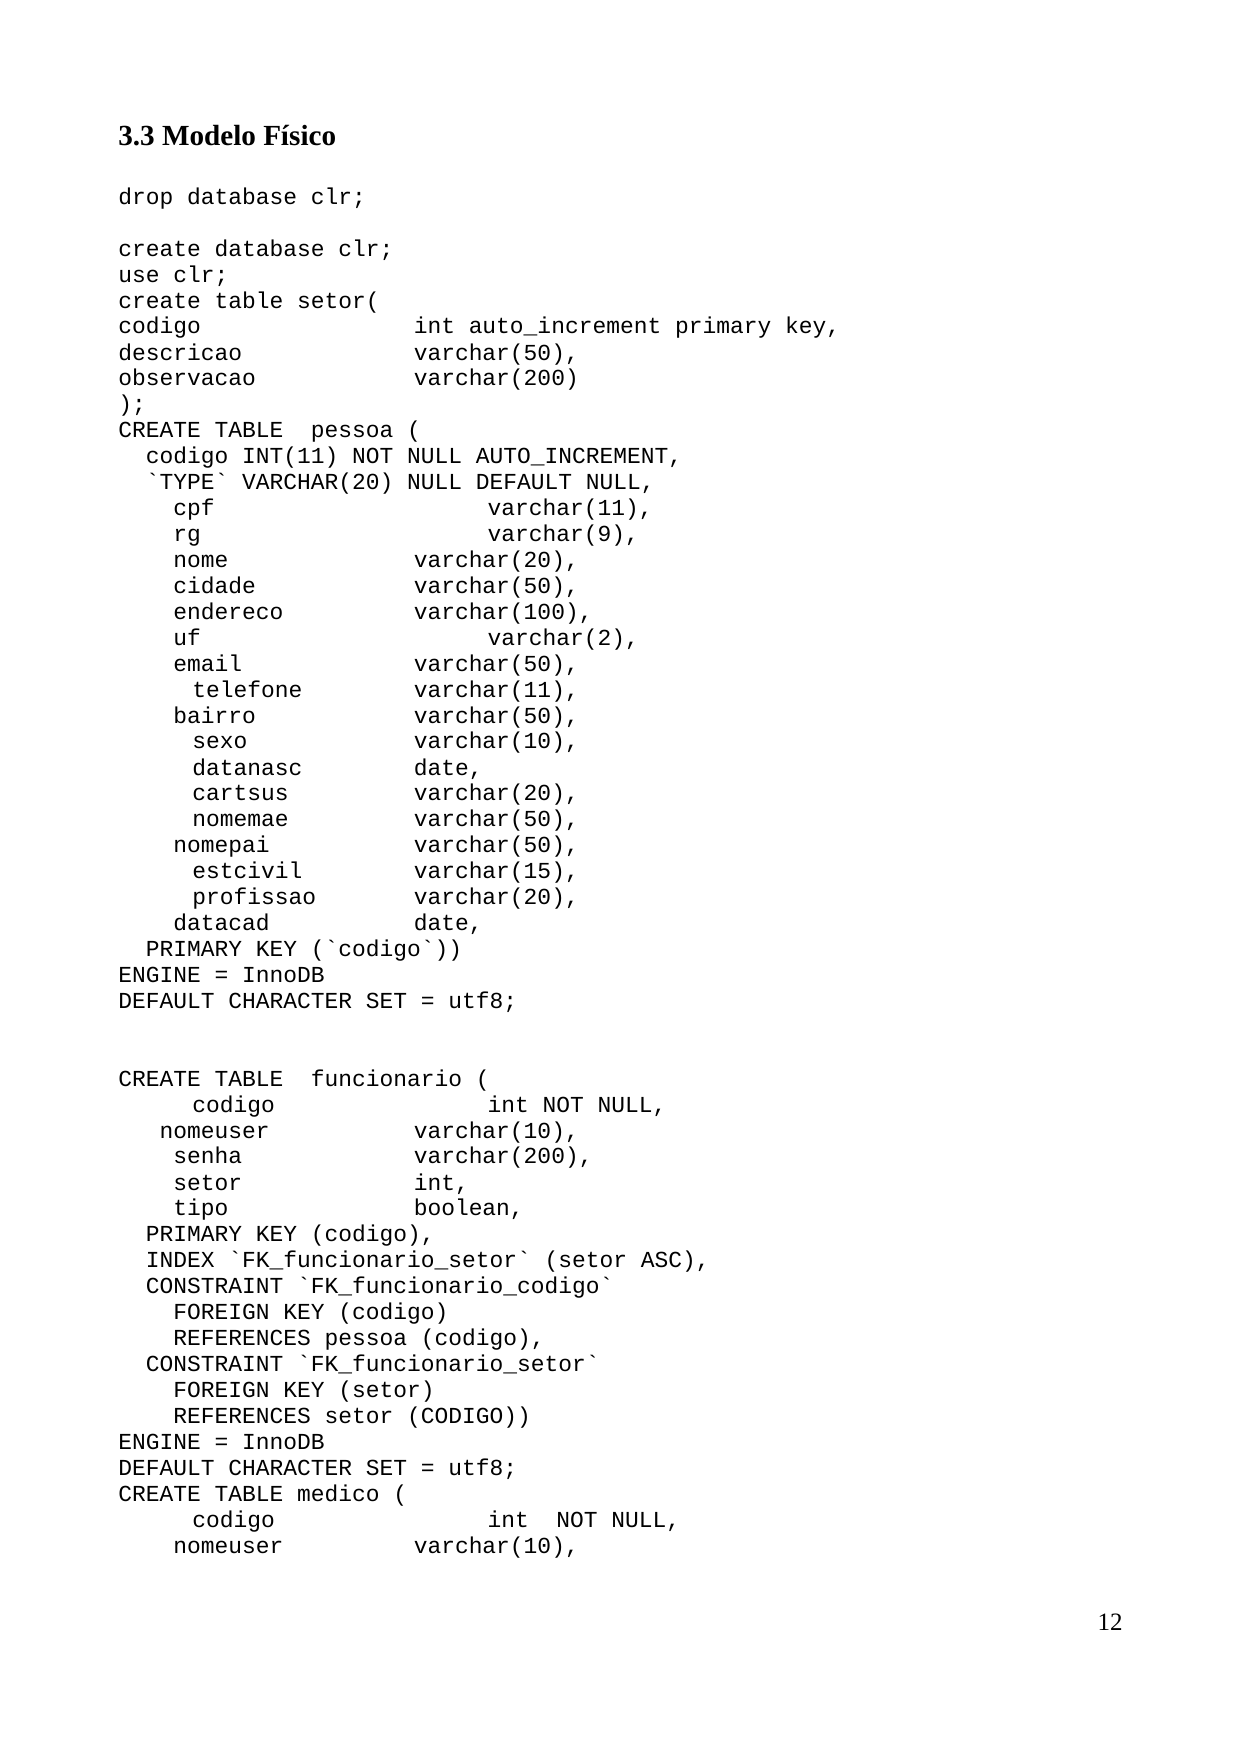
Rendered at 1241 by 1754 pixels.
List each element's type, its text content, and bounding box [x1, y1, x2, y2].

text drop database clr; create database clr; use clr; create table setor( codigo int auto_increment primary key, descricao varchar(50), observacao varchar(200) ); CREATE TABLE pessoa ( codigo INT(11) NOT NULL AUTO_INCREMENT, `TYPE` VARCHAR(20) NULL DEFAULT NULL, cpf varchar(11), rg varchar(9), nome varchar(20), cidade varchar(50), endereco varchar(100), uf varchar(2), email varchar(50), telefone varchar(11), bairro varchar(50), sexo varchar(10), datanasc date, cartsus varchar(20), nomemae varchar(50), nomepai varchar(50), estcivil varchar(15), profissao varchar(20), datacad date, PRIMARY KEY (`codigo`)) ENGINE = InnoDB DEFAULT CHARACTER SET = utf8; CREATE TABLE funcionario ( codigo int NOT NULL, nomeuser varchar(10), senha varchar(200), setor int, tipo boolean, PRIMARY KEY (codigo), INDEX `FK_funcionario_setor` (setor ASC), CONSTRAINT `FK_funcionario_codigo` FOREIGN KEY (codigo) REFERENCES pessoa (codigo), CONSTRAINT `FK_funcionario_setor` FOREIGN KEY (setor) REFERENCES setor (CODIGO)) ENGINE = InnoDB DEFAULT CHARACTER SET = utf8; CREATE TABLE medico ( codigo int NOT NULL, nomeuser varchar(10), [118, 185, 1122, 1560]
text 3.3 Modelo Físico [118, 118, 1122, 152]
